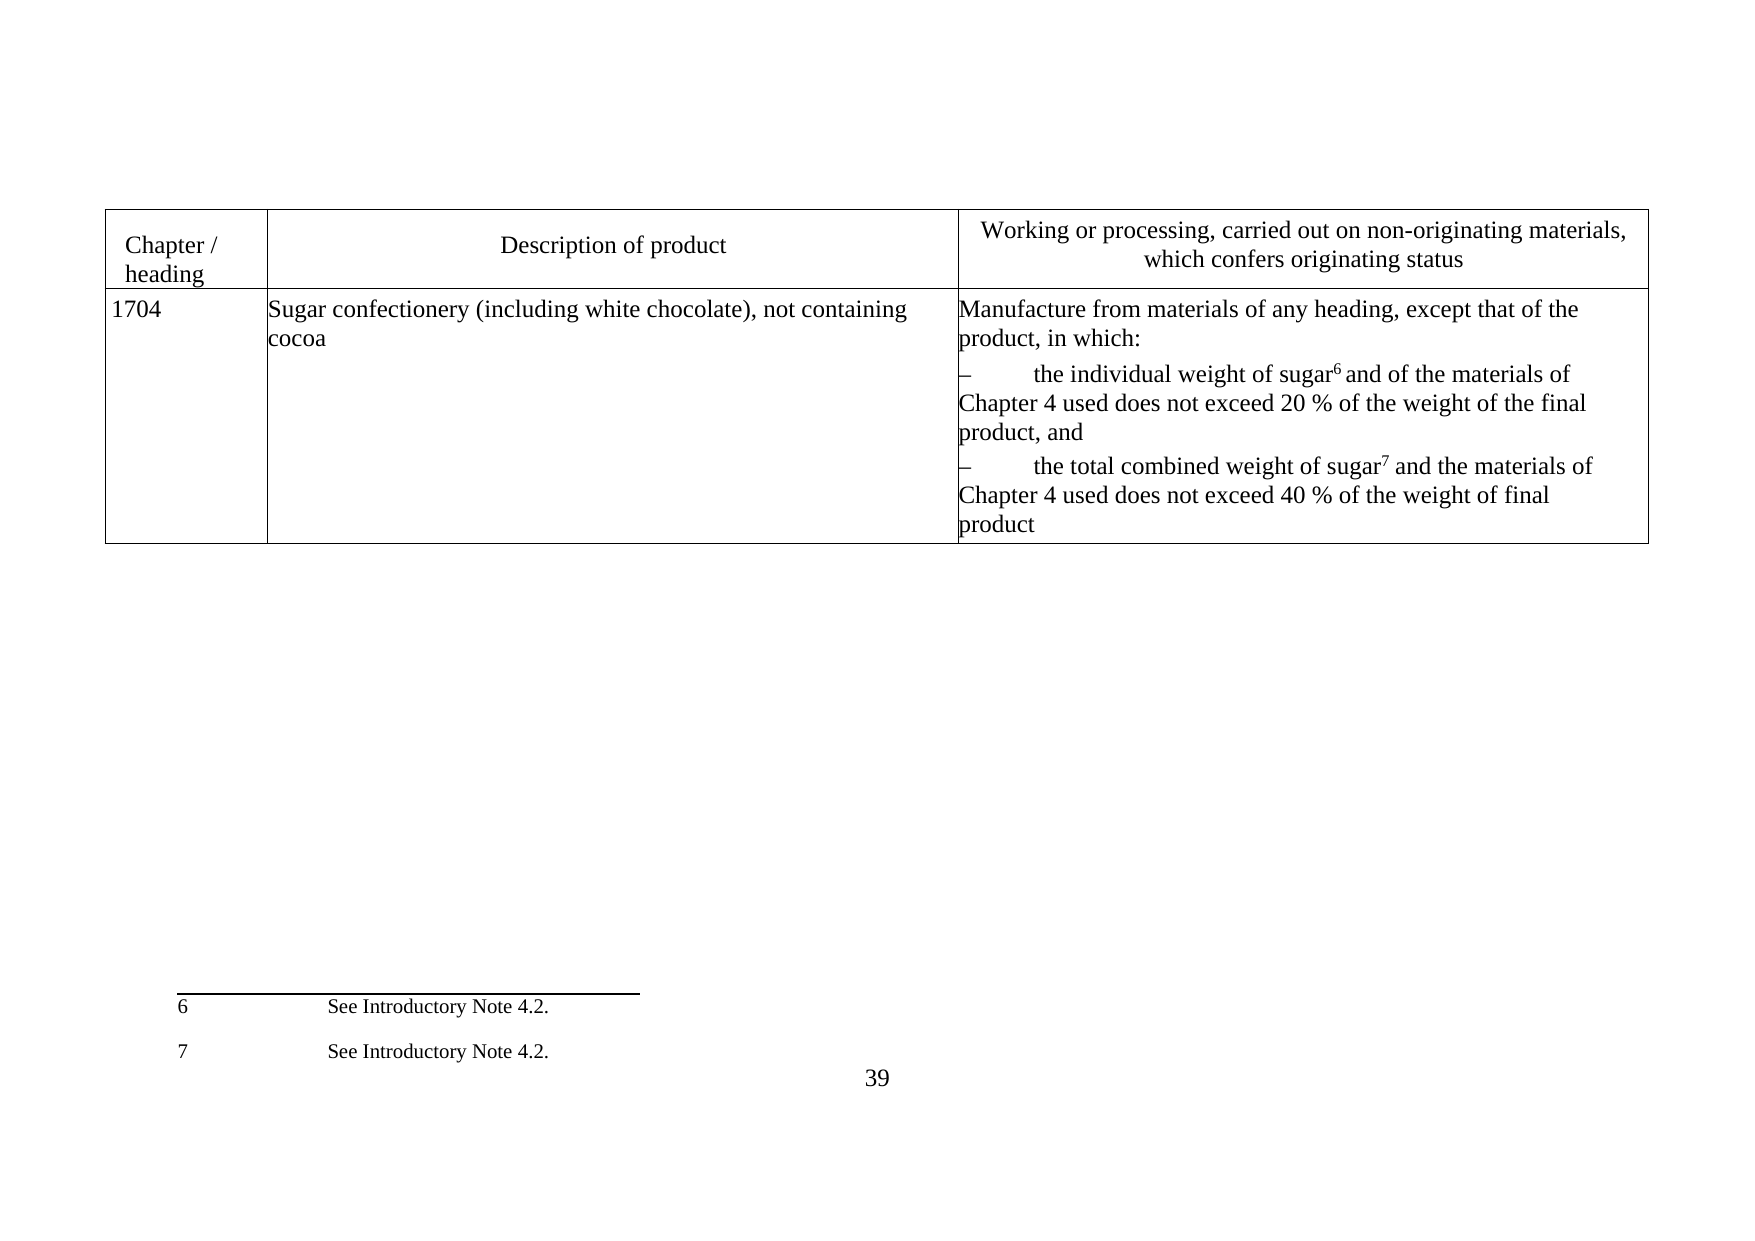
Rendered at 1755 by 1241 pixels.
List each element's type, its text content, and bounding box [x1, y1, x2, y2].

table_cell Manufacture from materials of any heading, except that of the product, in which: the individual weight of sugar and of the materials of Chapter 4 used does not exceed 20 % of the weight of the final product, and the total combined weight of sugar and the materials of Chapter 4 used does not exceed 40 % of the weight of final product [959, 289, 1648, 542]
table_cell 1704 [106, 289, 267, 542]
table_cell Sugar confectionery (including white chocolate), not containing cocoa [268, 289, 958, 542]
table_header Description of product [268, 210, 958, 287]
table_header Working or processing, carried out on non-originating materials, which confers originating status [959, 210, 1648, 287]
table_header Chapter / heading [106, 210, 267, 287]
